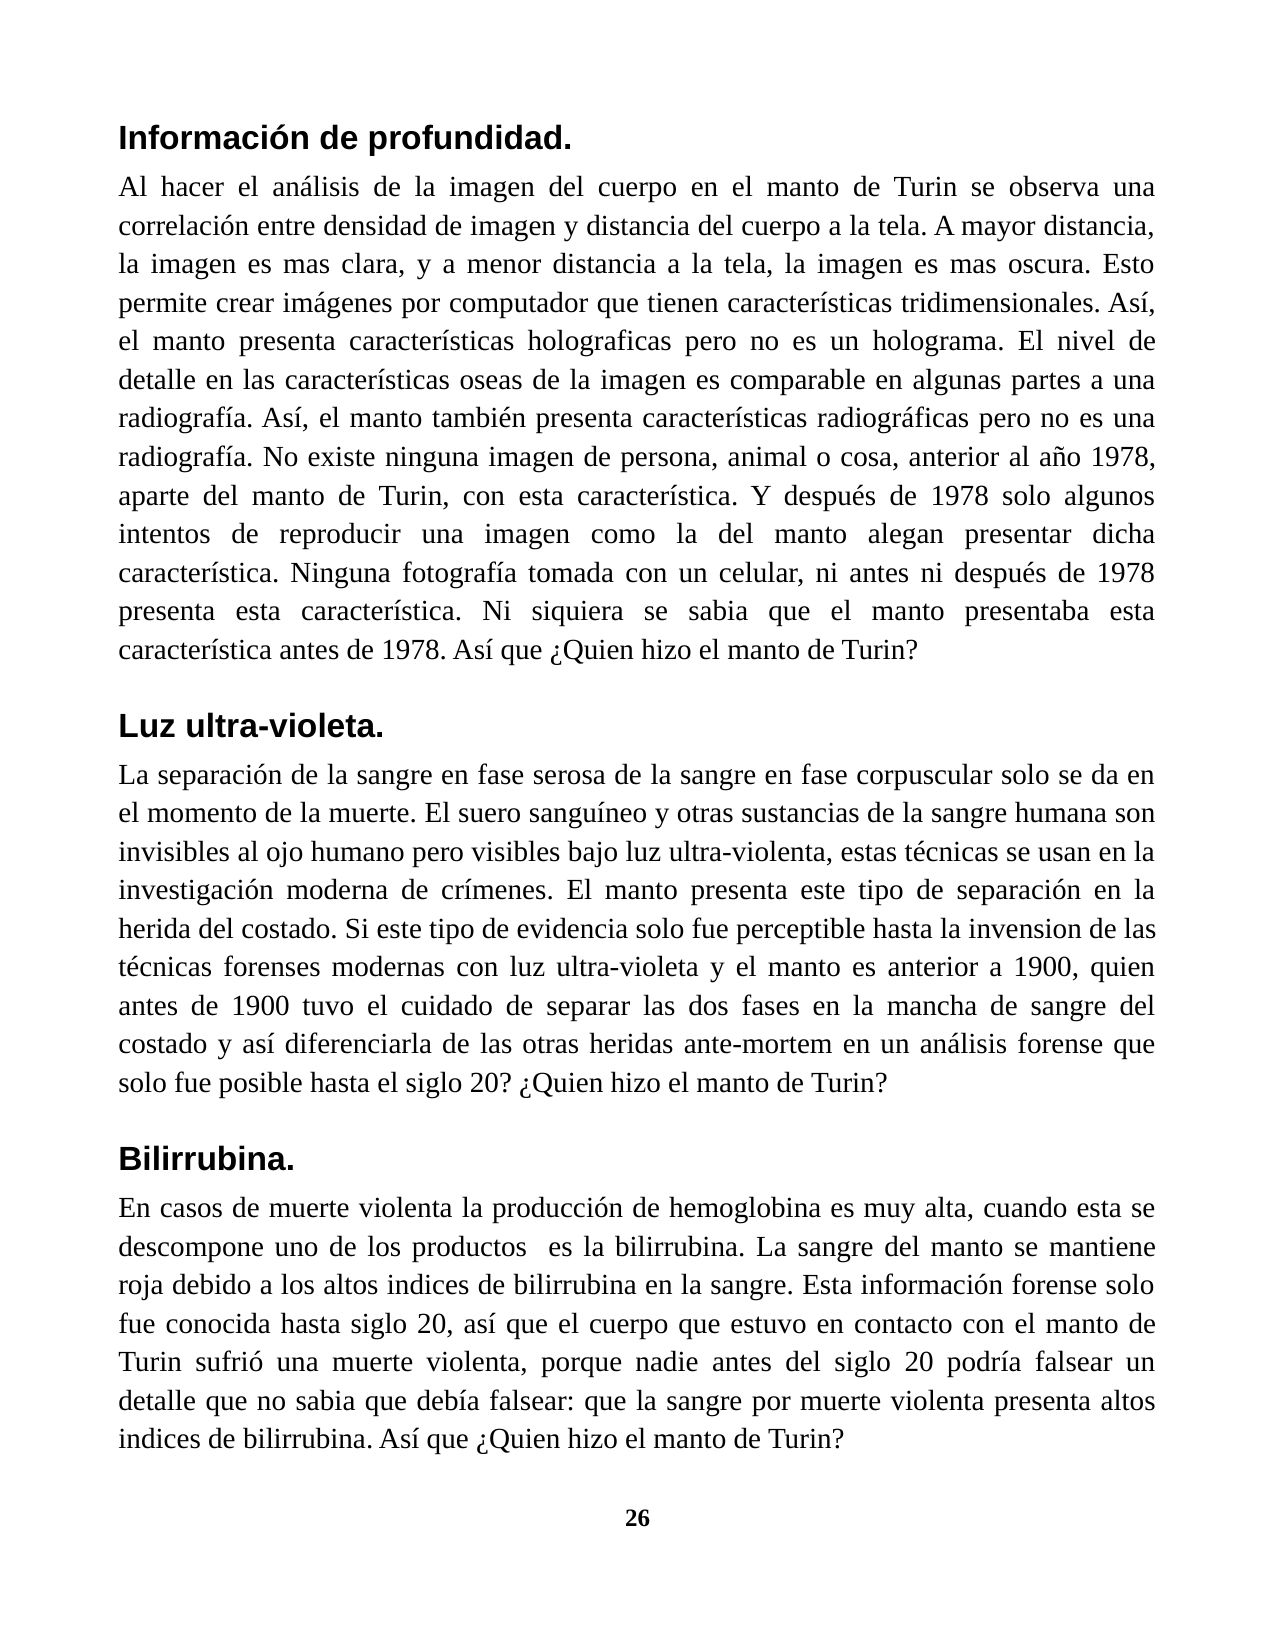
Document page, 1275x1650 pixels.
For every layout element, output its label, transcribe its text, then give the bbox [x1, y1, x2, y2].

text La separación de la sangre en fase serosa de la sangre en fase corpuscular solo se da en el momento de la muerte. El suero sanguíneo y otras sustancias de la sangre humana son invisibles al ojo humano pero visibles bajo luz ultra-violenta, estas técnicas se usan en la investigación moderna de crímenes. El manto presenta este tipo de separación en la herida del costado. Si este tipo de evidencia solo fue perceptible hasta la invension de las técnicas forenses modernas con luz ultra-violeta y el manto es anterior a 1900, quien antes de 1900 tuvo el cuidado de separar las dos fases en la mancha de sangre del costado y así diferenciarla de las otras heridas ante-mortem en un análisis forense que solo fue posible hasta el siglo 20? ¿Quien hizo el manto de Turin? [118, 757, 1157, 1099]
text En casos de muerte violenta la producción de hemoglobina es muy alta, cuando esta se descompone uno de los productos es la bilirrubina. La sangre del manto se mantiene roja debido a los altos indices de bilirrubina en la sangre. Esta información forense solo fue conocida hasta siglo 20, así que el cuerpo que estuvo en contacto con el manto de Turin sufrió una muerte violenta, porque nadie antes del siglo 20 podría falsear un detalle que no sabia que debía falsear: que la sangre por muerte violenta presenta altos indices de bilirrubina. Así que ¿Quien hizo el manto de Turin? [118, 1190, 1157, 1455]
subtitle Bilirrubina. [118, 1139, 1157, 1178]
text Al hacer el análisis de la imagen del cuerpo en el manto de Turin se observa una correlación entre densidad de imagen y distancia del cuerpo a la tela. A mayor distancia, la imagen es mas clara, y a menor distancia a la tela, la imagen es mas oscura. Esto permite crear imágenes por computador que tienen características tridimensionales. Así, el manto presenta características holograficas pero no es un holograma. El nivel de detalle en las características oseas de la imagen es comparable en algunas partes a una radiografía. Así, el manto también presenta características radiográficas pero no es una radiografía. No existe ninguna imagen de persona, animal o cosa, anterior al año 1978, aparte del manto de Turin, con esta característica. Y después de 1978 solo algunos intentos de reproducir una imagen como la del manto alegan presentar dicha característica. Ninguna fotografía tomada con un celular, ni antes ni después de 1978 presenta esta característica. Ni siquiera se sabia que el manto presentaba esta característica antes de 1978. Así que ¿Quien hizo el manto de Turin? [118, 169, 1157, 665]
subtitle Información de profundidad. [118, 118, 1157, 157]
subtitle Luz ultra-violeta. [118, 706, 1157, 744]
